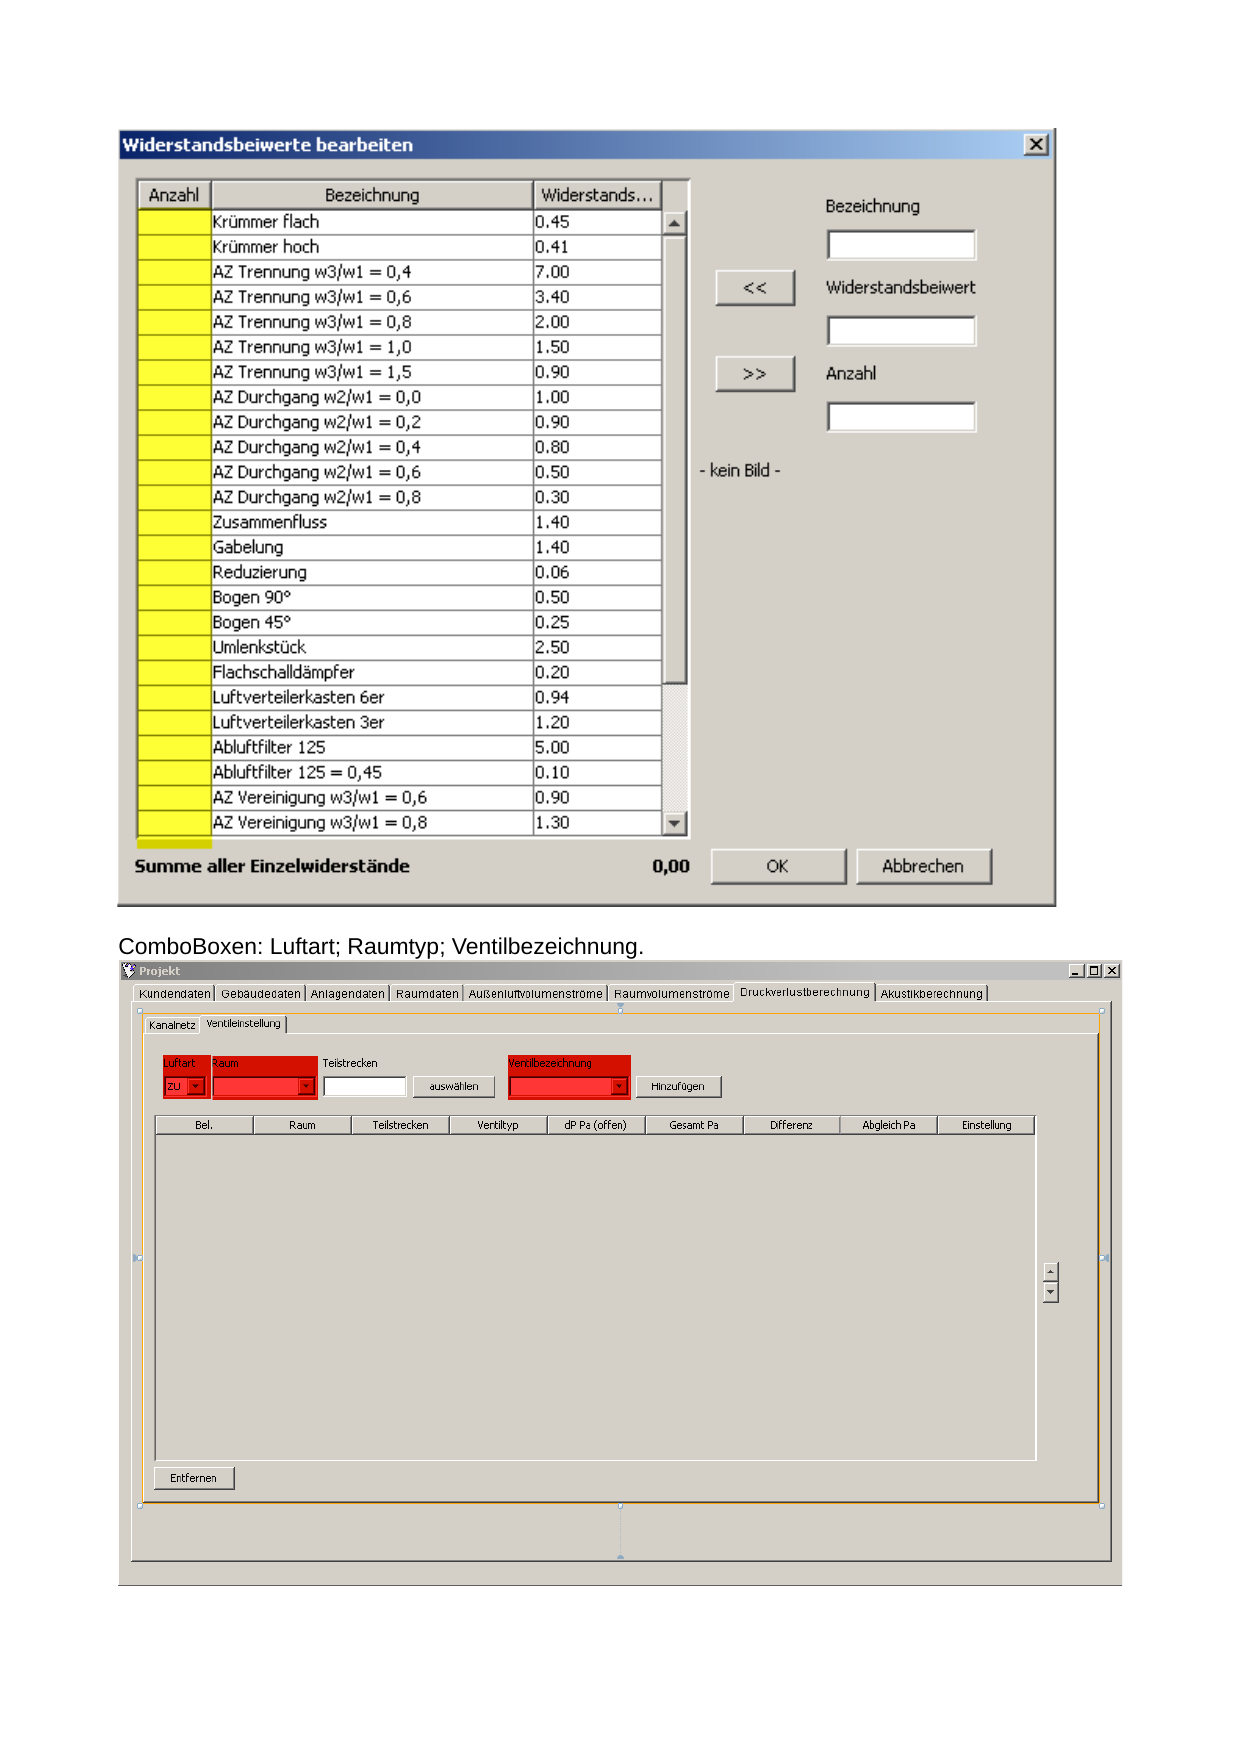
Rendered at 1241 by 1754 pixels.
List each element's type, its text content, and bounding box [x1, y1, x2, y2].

picture [118, 959, 1123, 1586]
text ComboBoxen: Luftart; Raumtyp; Ventilbezeichnung. [118, 933, 1122, 959]
picture [117, 128, 1057, 907]
